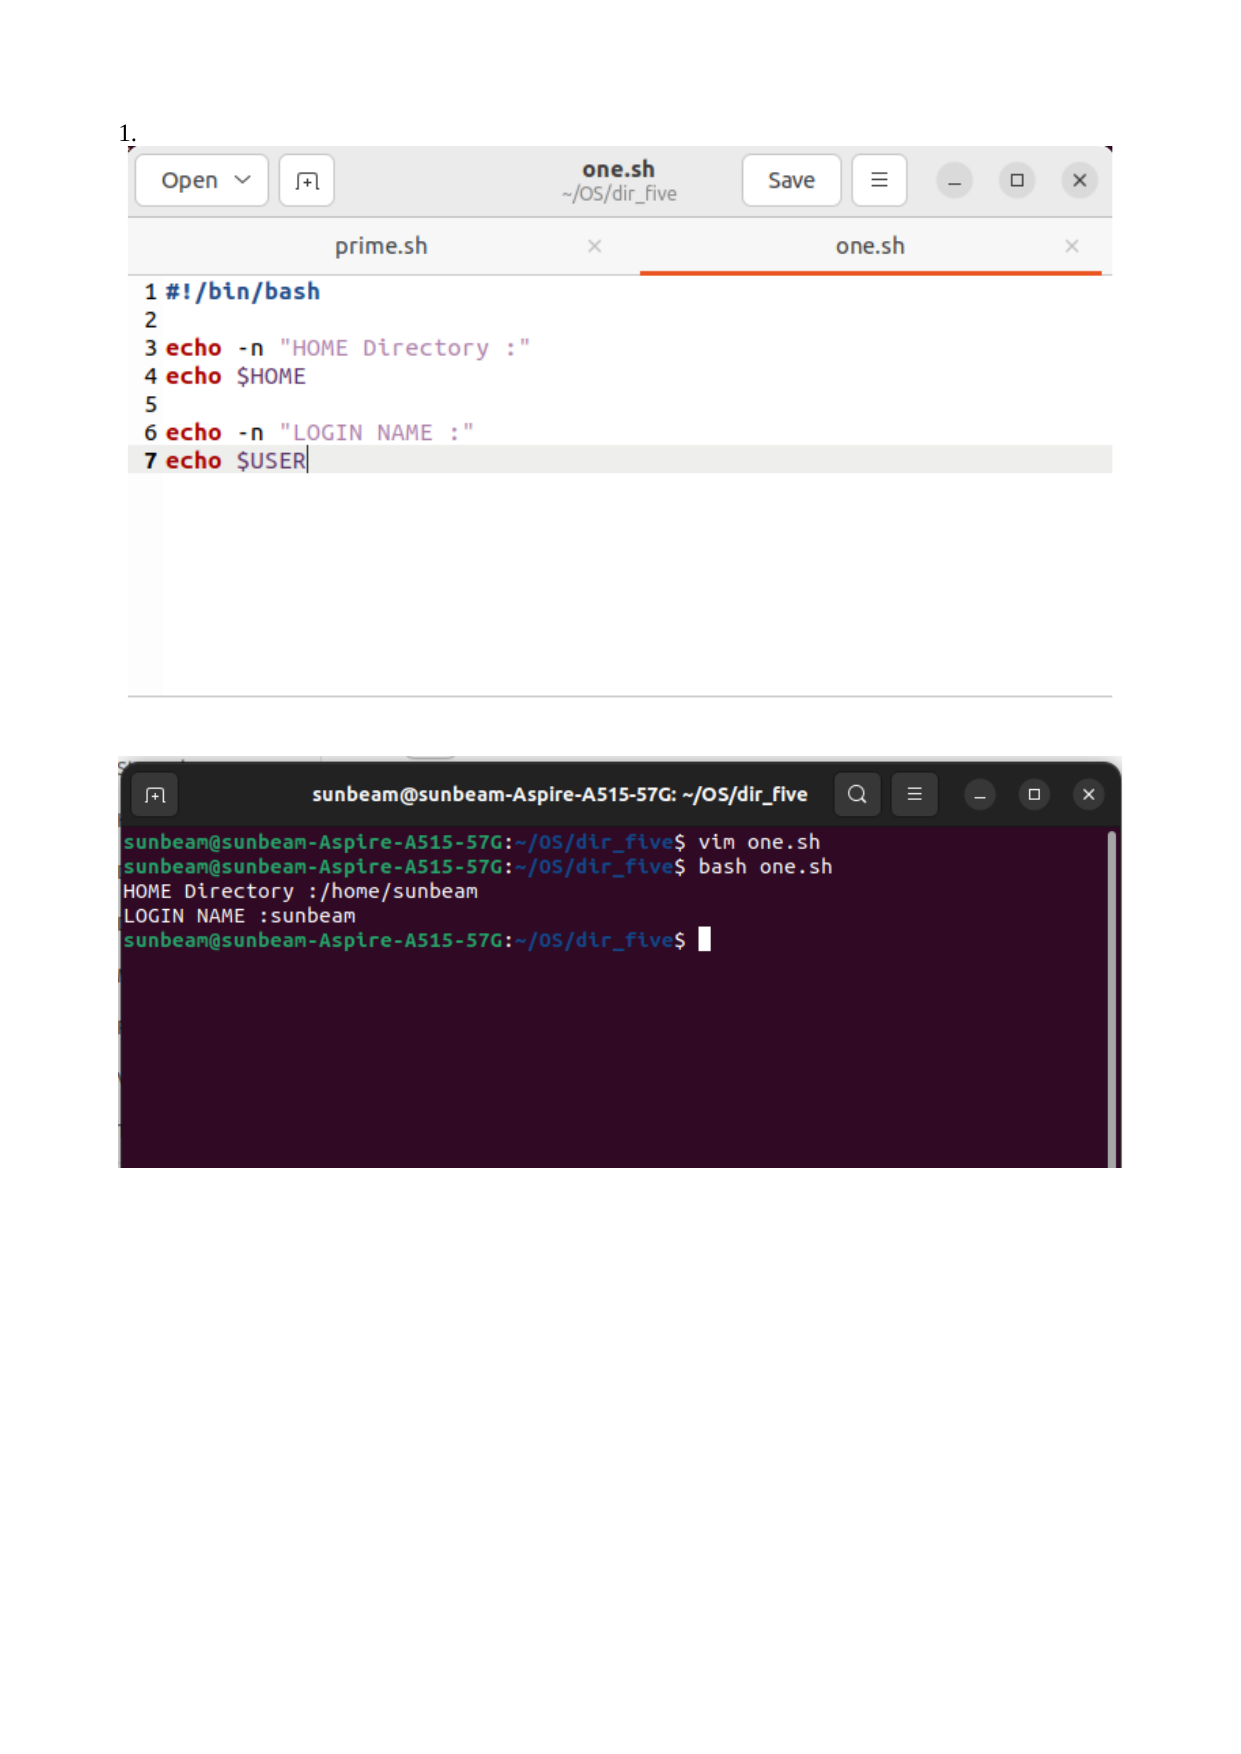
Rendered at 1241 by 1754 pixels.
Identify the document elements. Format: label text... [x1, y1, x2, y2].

text 1. [118, 118, 1122, 147]
picture [118, 756, 1123, 1168]
picture [127, 146, 1113, 699]
